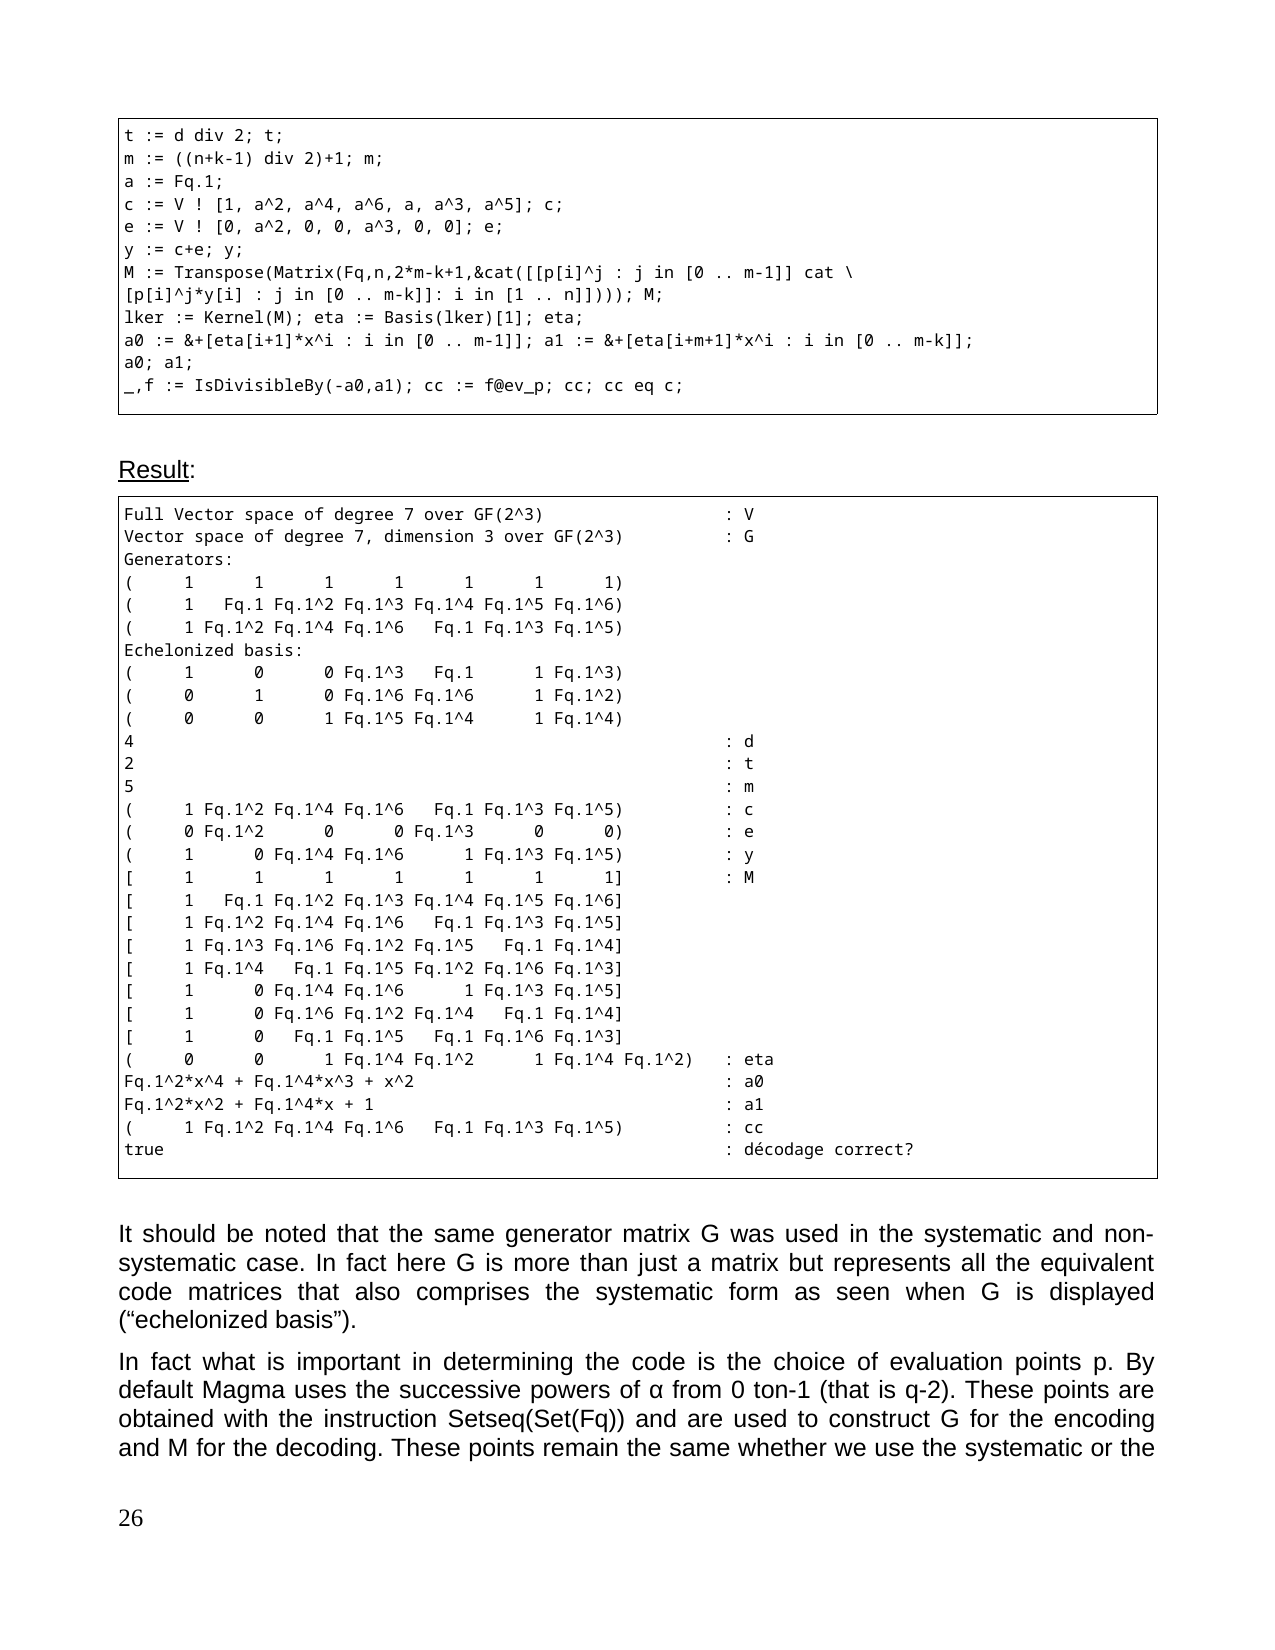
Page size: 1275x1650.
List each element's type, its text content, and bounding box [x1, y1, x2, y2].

table_header t := d div 2; t; m := ((n+k-1) div 2)+1; m; a := Fq.1; c := V ! [1, a^2, a^4, a^6, a, a^3, a^5]; c; e := V ! [0, a^2, 0, 0, a^3, 0, 0]; e; y := c+e; y; M := Transpose(Matrix(Fq,n,2*m-k+1,&cat([[p[i]^j : j in [0 .. m-1]] cat \ [p[i]^j*y[i] : j in [0 .. m-k]]: i in [1 .. n]]))); M; lker := Kernel(M); eta := Basis(lker)[1]; eta; a0 := &+[eta[i+1]*x^i : i in [0 .. m-1]]; a1 := &+[eta[i+m+1]*x^i : i in [0 .. m-k]]; a0; a1; _,f := IsDivisibleBy(-a0,a1); cc := f@ev_p; cc; cc eq c; [119, 119, 1157, 414]
text It should be noted that the same generator matrix G was used in the systematic and non-systematic case. In fact here G is more than just a matrix but represents all the equivalent code matrices that also comprises the systematic form as seen when G is displayed (“echelonized basis”). [118, 1219, 1157, 1334]
text Result: [118, 456, 1157, 484]
table_header Full Vector space of degree 7 over GF(2^3) : V Vector space of degree 7, dimension 3 over GF(2^3) : G Generators: ( 1 1 1 1 1 1 1) ( 1 Fq.1 Fq.1^2 Fq.1^3 Fq.1^4 Fq.1^5 Fq.1^6) ( 1 Fq.1^2 Fq.1^4 Fq.1^6 Fq.1 Fq.1^3 Fq.1^5) Echelonized basis: ( 1 0 0 Fq.1^3 Fq.1 1 Fq.1^3) ( 0 1 0 Fq.1^6 Fq.1^6 1 Fq.1^2) ( 0 0 1 Fq.1^5 Fq.1^4 1 Fq.1^4) 4 : d 2 : t 5 : m ( 1 Fq.1^2 Fq.1^4 Fq.1^6 Fq.1 Fq.1^3 Fq.1^5) : c ( 0 Fq.1^2 0 0 Fq.1^3 0 0) : e ( 1 0 Fq.1^4 Fq.1^6 1 Fq.1^3 Fq.1^5) : y [ 1 1 1 1 1 1 1] : M [ 1 Fq.1 Fq.1^2 Fq.1^3 Fq.1^4 Fq.1^5 Fq.1^6] [ 1 Fq.1^2 Fq.1^4 Fq.1^6 Fq.1 Fq.1^3 Fq.1^5] [ 1 Fq.1^3 Fq.1^6 Fq.1^2 Fq.1^5 Fq.1 Fq.1^4] [ 1 Fq.1^4 Fq.1 Fq.1^5 Fq.1^2 Fq.1^6 Fq.1^3] [ 1 0 Fq.1^4 Fq.1^6 1 Fq.1^3 Fq.1^5] [ 1 0 Fq.1^6 Fq.1^2 Fq.1^4 Fq.1 Fq.1^4] [ 1 0 Fq.1 Fq.1^5 Fq.1 Fq.1^6 Fq.1^3] ( 0 0 1 Fq.1^4 Fq.1^2 1 Fq.1^4 Fq.1^2) : eta Fq.1^2*x^4 + Fq.1^4*x^3 + x^2 : a0 Fq.1^2*x^2 + Fq.1^4*x + 1 : a1 ( 1 Fq.1^2 Fq.1^4 Fq.1^6 Fq.1 Fq.1^3 Fq.1^5) : cc true : décodage correct? [119, 497, 1157, 1178]
text In fact what is important in determining the code is the choice of evaluation points p. By default Magma uses the successive powers of α from 0 ton-1 (that is q-2). These points are obtained with the instruction Setseq(Set(Fq)) and are used to construct G for the encoding and M for the decoding. These points remain the same whether we use the systematic or the [118, 1347, 1157, 1462]
